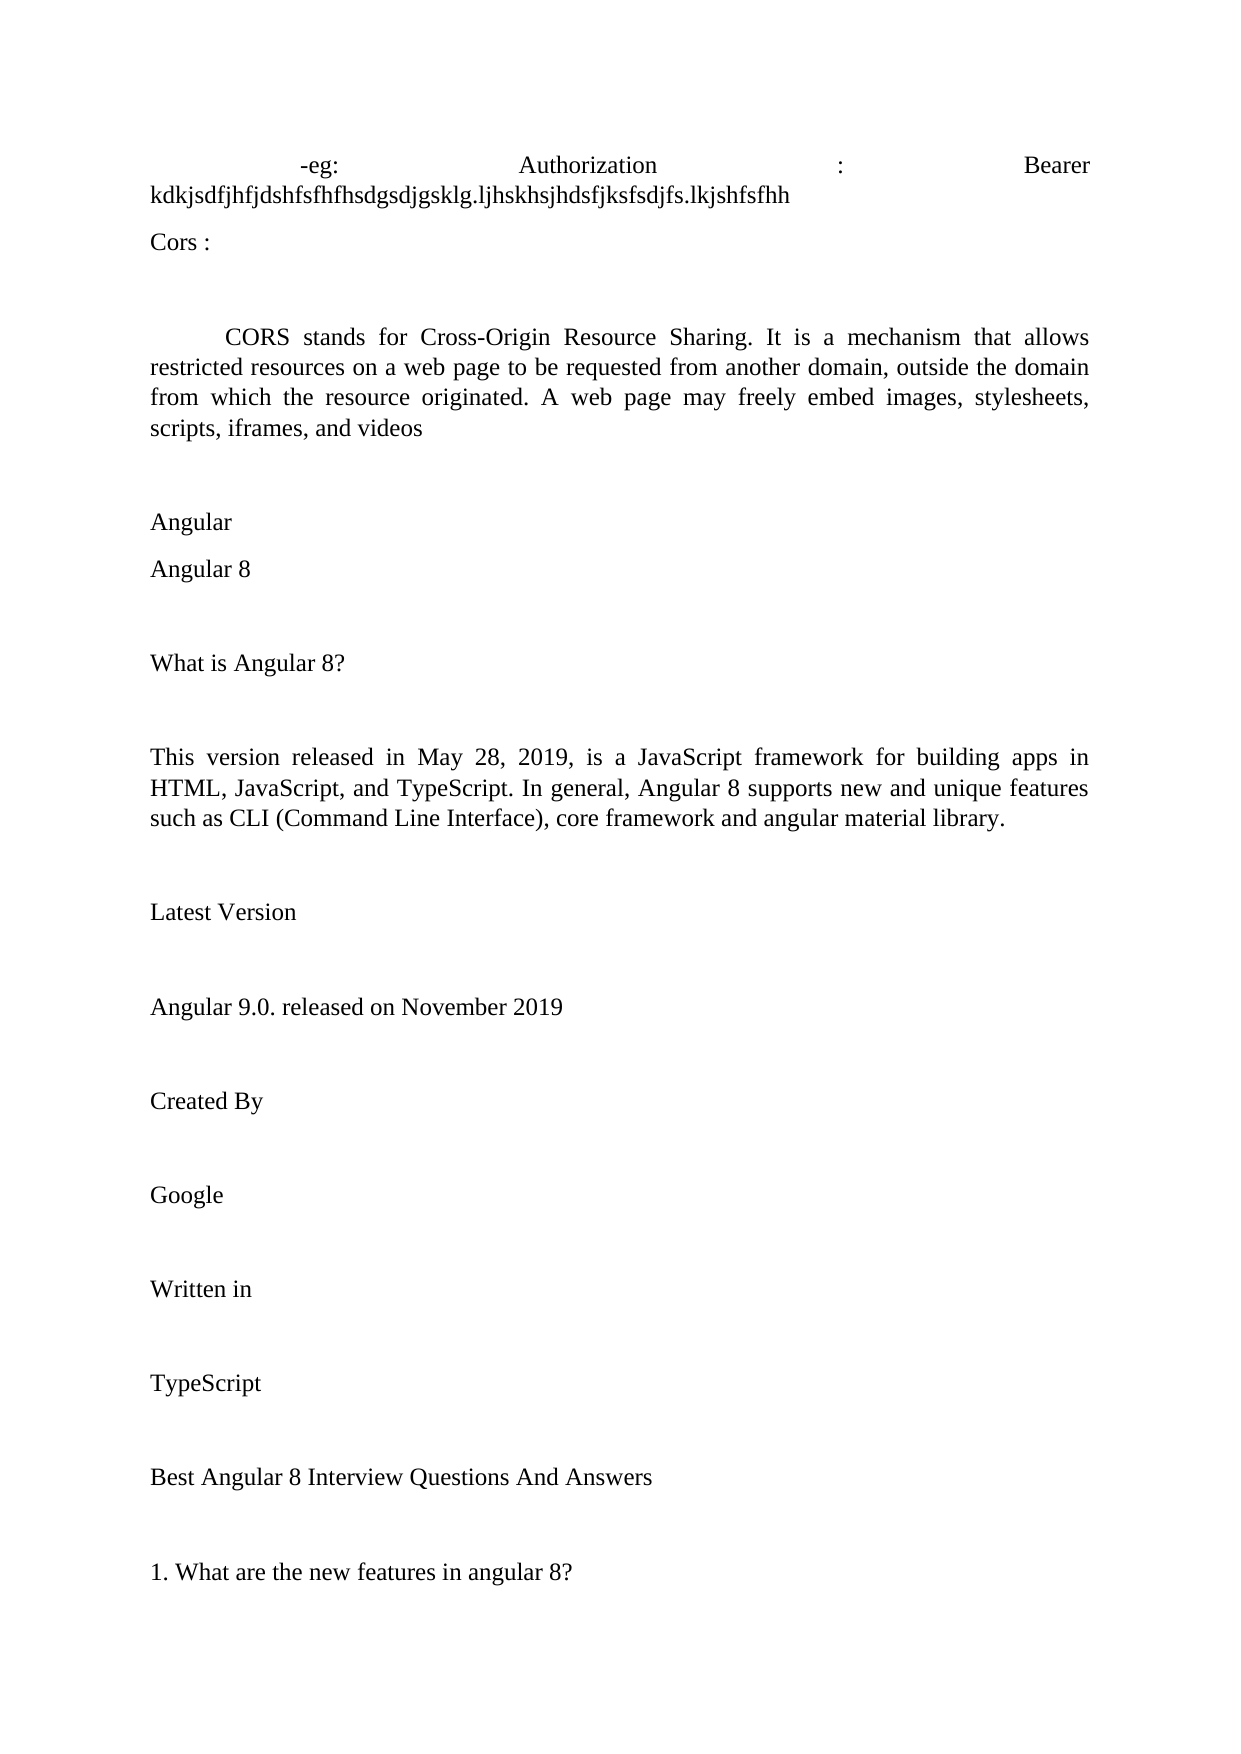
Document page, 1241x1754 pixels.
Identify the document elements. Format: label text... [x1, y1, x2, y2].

text This version released in May 28, 2019, is a JavaScript framework for building apps in HTML, JavaScript, and TypeScript. In general, Angular 8 supports new and unique features such as CLI (Command Line Interface), core framework and angular material library. [150, 742, 1090, 832]
text CORS stands for Cross-Origin Resource Sharing. It is a mechanism that allows restricted resources on a web page to be requested from another domain, outside the domain from which the resource originated. A web page may freely embed images, stylesheets, scripts, iframes, and videos [150, 322, 1090, 442]
text TypeScript [150, 1368, 1090, 1397]
text Created By [150, 1086, 1090, 1114]
text Angular 8 [150, 554, 1090, 583]
text Written in [150, 1274, 1090, 1303]
text Angular 9.0. released on November 2019 [150, 992, 1090, 1020]
text 1. What are the new features in angular 8? [150, 1557, 1090, 1585]
text Latest Version [150, 897, 1090, 926]
text Google [150, 1180, 1090, 1209]
text Best Angular 8 Interview Questions And Answers [150, 1462, 1090, 1491]
text Angular [150, 507, 1090, 536]
text What is Angular 8? [150, 648, 1090, 677]
text Cors : [150, 227, 1090, 256]
text -eg: Authorization : Bearer kdkjsdfjhfjdshfsfhfhsdgsdjgsklg.ljhskhsjhdsfjksfsdjfs.lkjshfsfhh [150, 150, 1090, 209]
